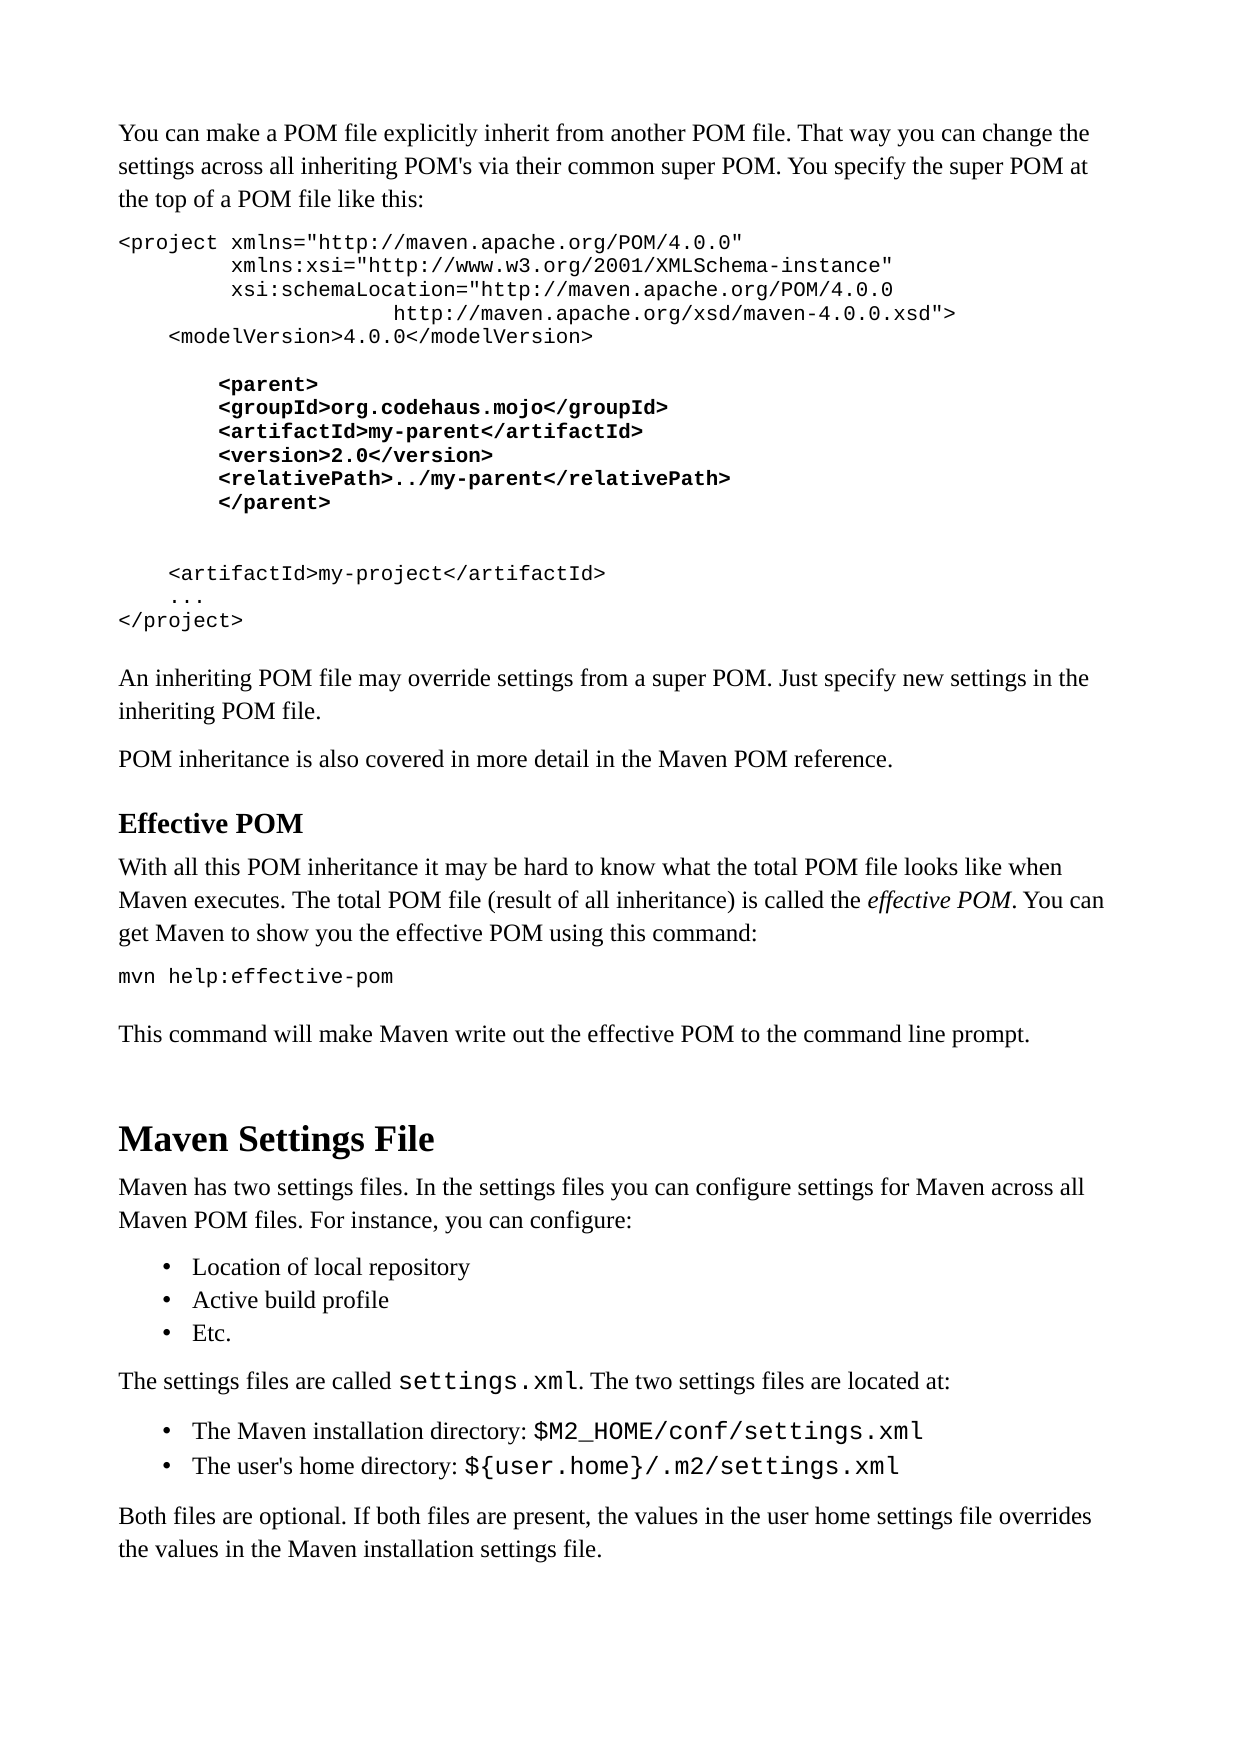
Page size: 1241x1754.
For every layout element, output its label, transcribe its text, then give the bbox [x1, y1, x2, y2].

text </parent> [118, 492, 1122, 516]
list Location of local repository [162, 1252, 1122, 1281]
text ... [118, 586, 1122, 610]
text <project xmlns="http://maven.apache.org/POM/4.0.0" [118, 232, 1122, 255]
text <parent> [118, 374, 1122, 397]
text xsi:schemaLocation="http://maven.apache.org/POM/4.0.0 [118, 279, 1122, 303]
text <artifactId>my-project</artifactId> [118, 563, 1122, 586]
text This command will make Maven write out the effective POM to the command line prompt. [118, 1019, 1122, 1048]
text <relativePath>../my-parent</relativePath> [118, 468, 1122, 492]
text <groupId>org.codehaus.mojo</groupId> [118, 397, 1122, 421]
text You can make a POM file explicitly inherit from another POM file. That way you can change the settings across all inheriting POM's via their common super POM. You specify the super POM at the top of a POM file like this: [118, 118, 1122, 213]
text An inheriting POM file may override settings from a super POM. Just specify new settings in the inheriting POM file. [118, 663, 1122, 725]
list Etc. [162, 1318, 1122, 1347]
text <artifactId>my-parent</artifactId> [118, 421, 1122, 444]
text xmlns:xsi="http://www.w3.org/2001/XMLSchema-instance" [118, 255, 1122, 279]
list The user's home directory: ${user.home}/.m2/settings.xml [162, 1451, 1122, 1482]
text Maven has two settings files. In the settings files you can configure settings for Maven across all Maven POM files. For instance, you can configure: [118, 1172, 1122, 1233]
text mvn help:effective-pom [118, 966, 1122, 989]
text </project> [118, 610, 1122, 634]
text <modelVersion>4.0.0</modelVersion> [118, 326, 1122, 350]
subtitle Maven Settings File [118, 1116, 1122, 1159]
text Both files are optional. If both files are present, the values in the user home settings file overrides the values in the Maven installation settings file. [118, 1501, 1122, 1563]
text http://maven.apache.org/xsd/maven-4.0.0.xsd"> [118, 303, 1122, 326]
text With all this POM inheritance it may be hard to know what the total POM file looks like when Maven executes. The total POM file (result of all inheritance) is called the effective POM. You can get Maven to show you the effective POM using this command: [118, 852, 1122, 947]
list The Maven installation directory: $M2_HOME/conf/settings.xml [162, 1416, 1122, 1447]
text The settings files are called settings.xml. The two settings files are located at: [118, 1366, 1122, 1397]
text POM inheritance is also covered in more detail in the Maven POM reference. [118, 744, 1122, 773]
subtitle Effective POM [118, 806, 1122, 839]
text <version>2.0</version> [118, 444, 1122, 468]
list Active build profile [162, 1285, 1122, 1314]
